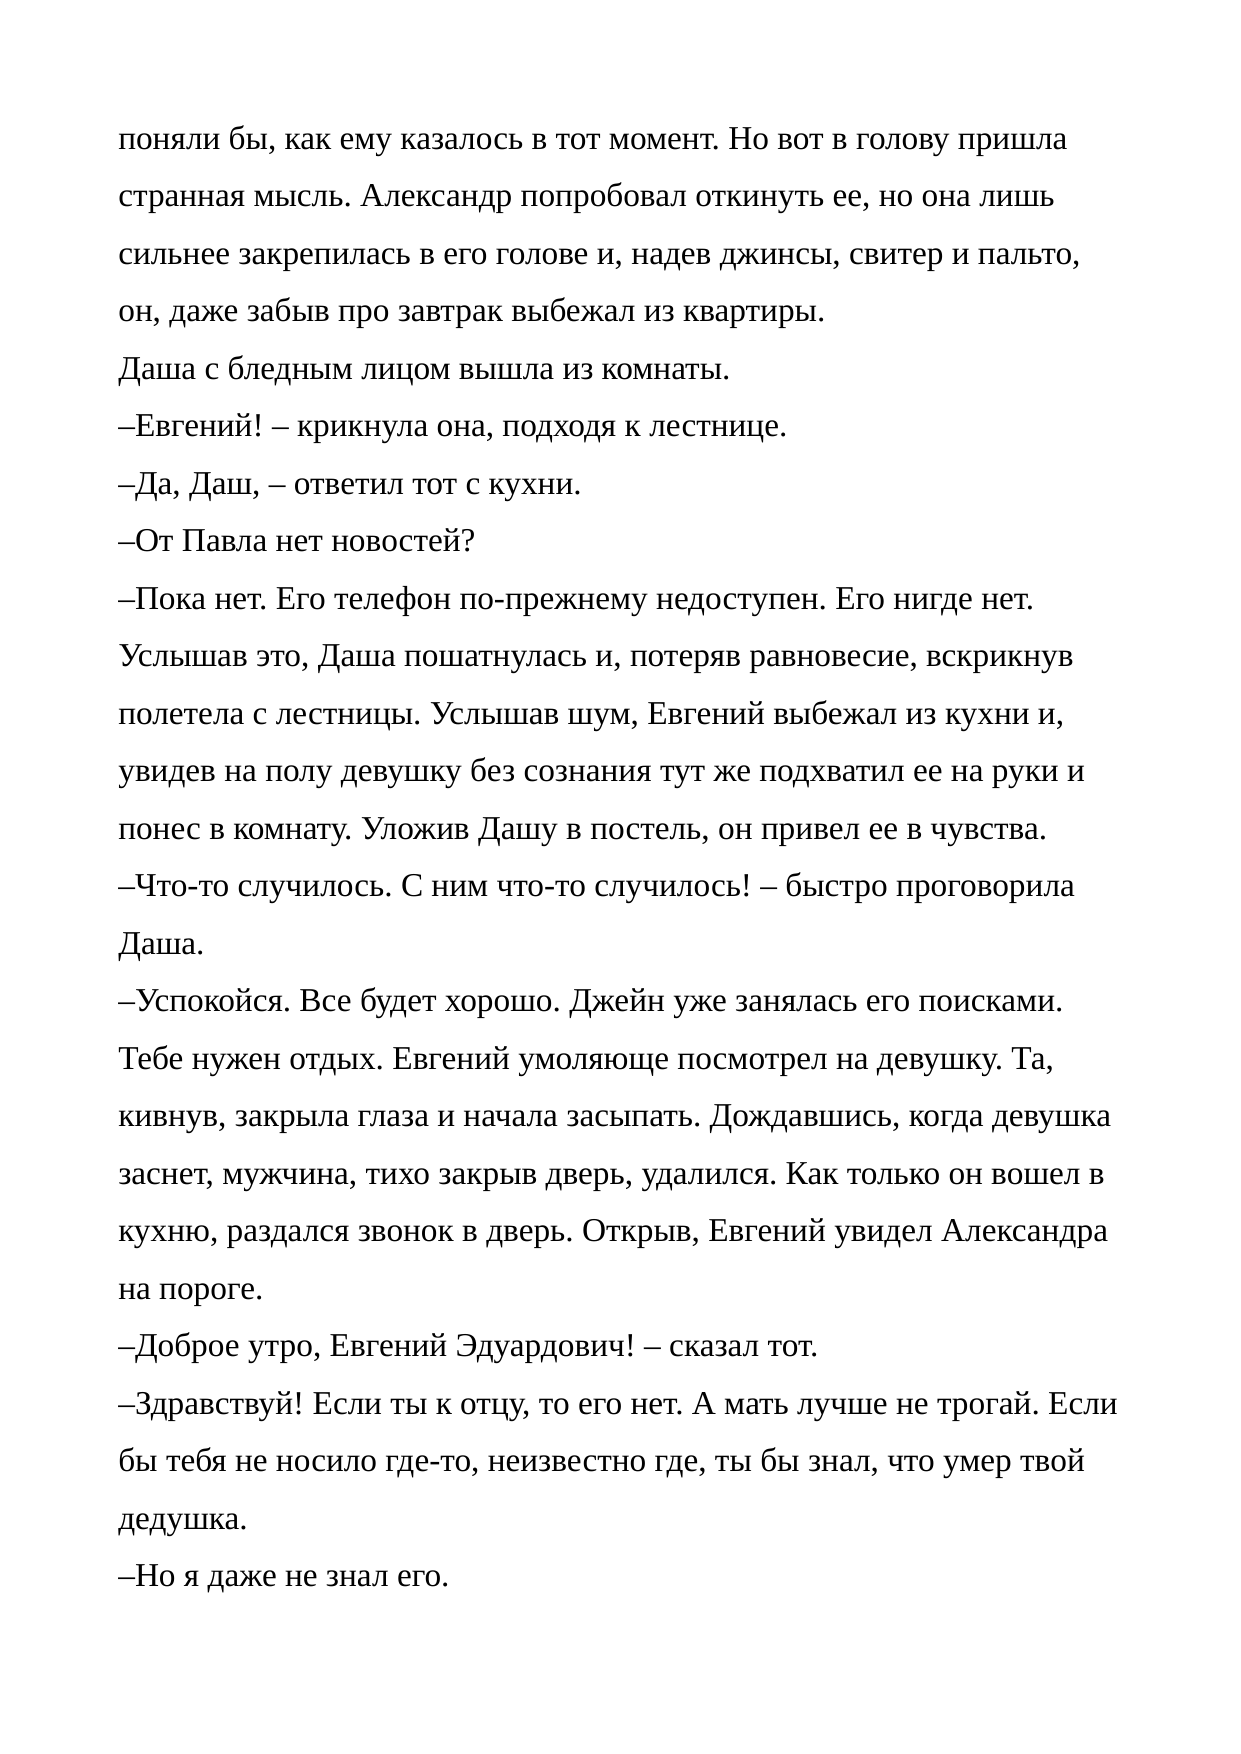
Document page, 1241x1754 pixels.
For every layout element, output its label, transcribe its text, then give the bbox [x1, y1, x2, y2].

text –Да, Даш, – ответил тот с кухни. [118, 463, 1122, 501]
text –Здравствуй! Если ты к отцу, то его нет. А мать лучше не трогай. Если бы тебя не носило где-то, неизвестно где, ты бы знал, что умер твой дедушка. [118, 1383, 1122, 1536]
text –Доброе утро, Евгений Эдуардович! – сказал тот. [118, 1326, 1122, 1364]
text –Евгений! – крикнула она, подходя к лестнице. [118, 406, 1122, 444]
text –Но я даже не знал его. [118, 1556, 1122, 1594]
text поняли бы, как ему казалось в тот момент. Но вот в голову пришла странная мысль. Александр попробовал откинуть ее, но она лишь сильнее закрепилась в его голове и, надев джинсы, свитер и пальто, он, даже забыв про завтрак выбежал из квартиры. [118, 118, 1122, 329]
text –Что-то случилось. С ним что-то случилось! – быстро проговорила Даша. [118, 866, 1122, 961]
text –Пока нет. Его телефон по-прежнему недоступен. Его нигде нет. [118, 578, 1122, 616]
text Услышав это, Даша пошатнулась и, потеряв равновесие, вскрикнув полетела с лестницы. Услышав шум, Евгений выбежал из кухни и, увидев на полу девушку без сознания тут же подхватил ее на руки и понес в комнату. Уложив Дашу в постель, он привел ее в чувства. [118, 636, 1122, 846]
text Даша с бледным лицом вышла из комнаты. [118, 348, 1122, 386]
text –Успокойся. Все будет хорошо. Джейн уже занялась его поисками. Тебе нужен отдых. Евгений умоляюще посмотрел на девушку. Та, кивнув, закрыла глаза и начала засыпать. Дождавшись, когда девушка заснет, мужчина, тихо закрыв дверь, удалился. Как только он вошел в кухню, раздался звонок в дверь. Открыв, Евгений увидел Александра на пороге. [118, 981, 1122, 1306]
text –От Павла нет новостей? [118, 521, 1122, 559]
